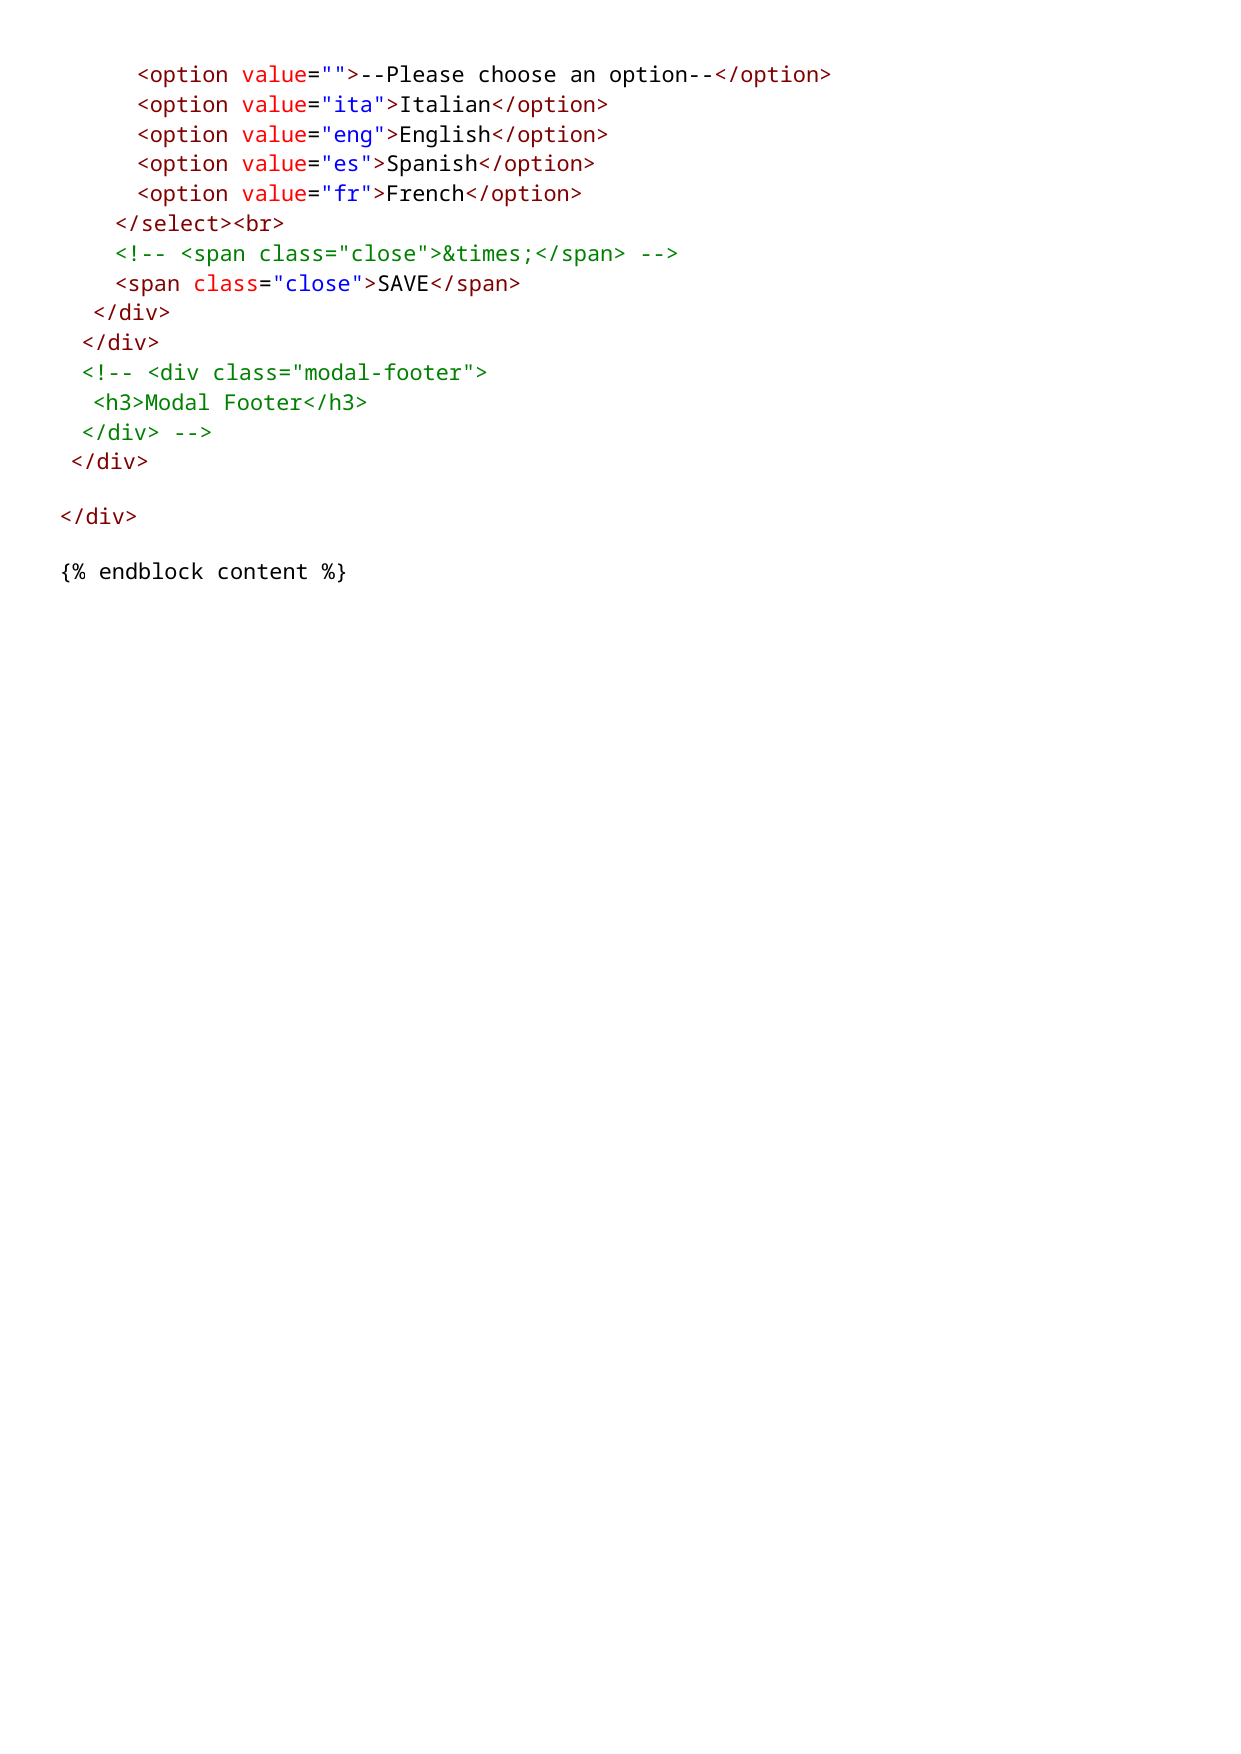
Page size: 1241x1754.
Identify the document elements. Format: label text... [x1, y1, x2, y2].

text <span class="close">SAVE</span> [59, 268, 1181, 297]
text </div> [59, 297, 1181, 327]
text </div> --> [59, 417, 1181, 446]
text <option value="">--Please choose an option--</option> [59, 59, 1181, 89]
text <!-- <div class="modal-footer"> [59, 357, 1181, 387]
text </div> [59, 327, 1181, 357]
text </select><br> [59, 208, 1181, 238]
text <option value="ita">Italian</option> [59, 89, 1181, 119]
text <h3>Modal Footer</h3> [59, 387, 1181, 417]
text </div> [59, 446, 1181, 476]
text <option value="es">Spanish</option> [59, 148, 1181, 178]
text <option value="fr">French</option> [59, 178, 1181, 208]
text <option value="eng">English</option> [59, 119, 1181, 148]
text {% endblock content %} [59, 556, 1181, 586]
text <!-- <span class="close">&times;</span> --> [59, 238, 1181, 268]
text </div> [59, 501, 1181, 531]
